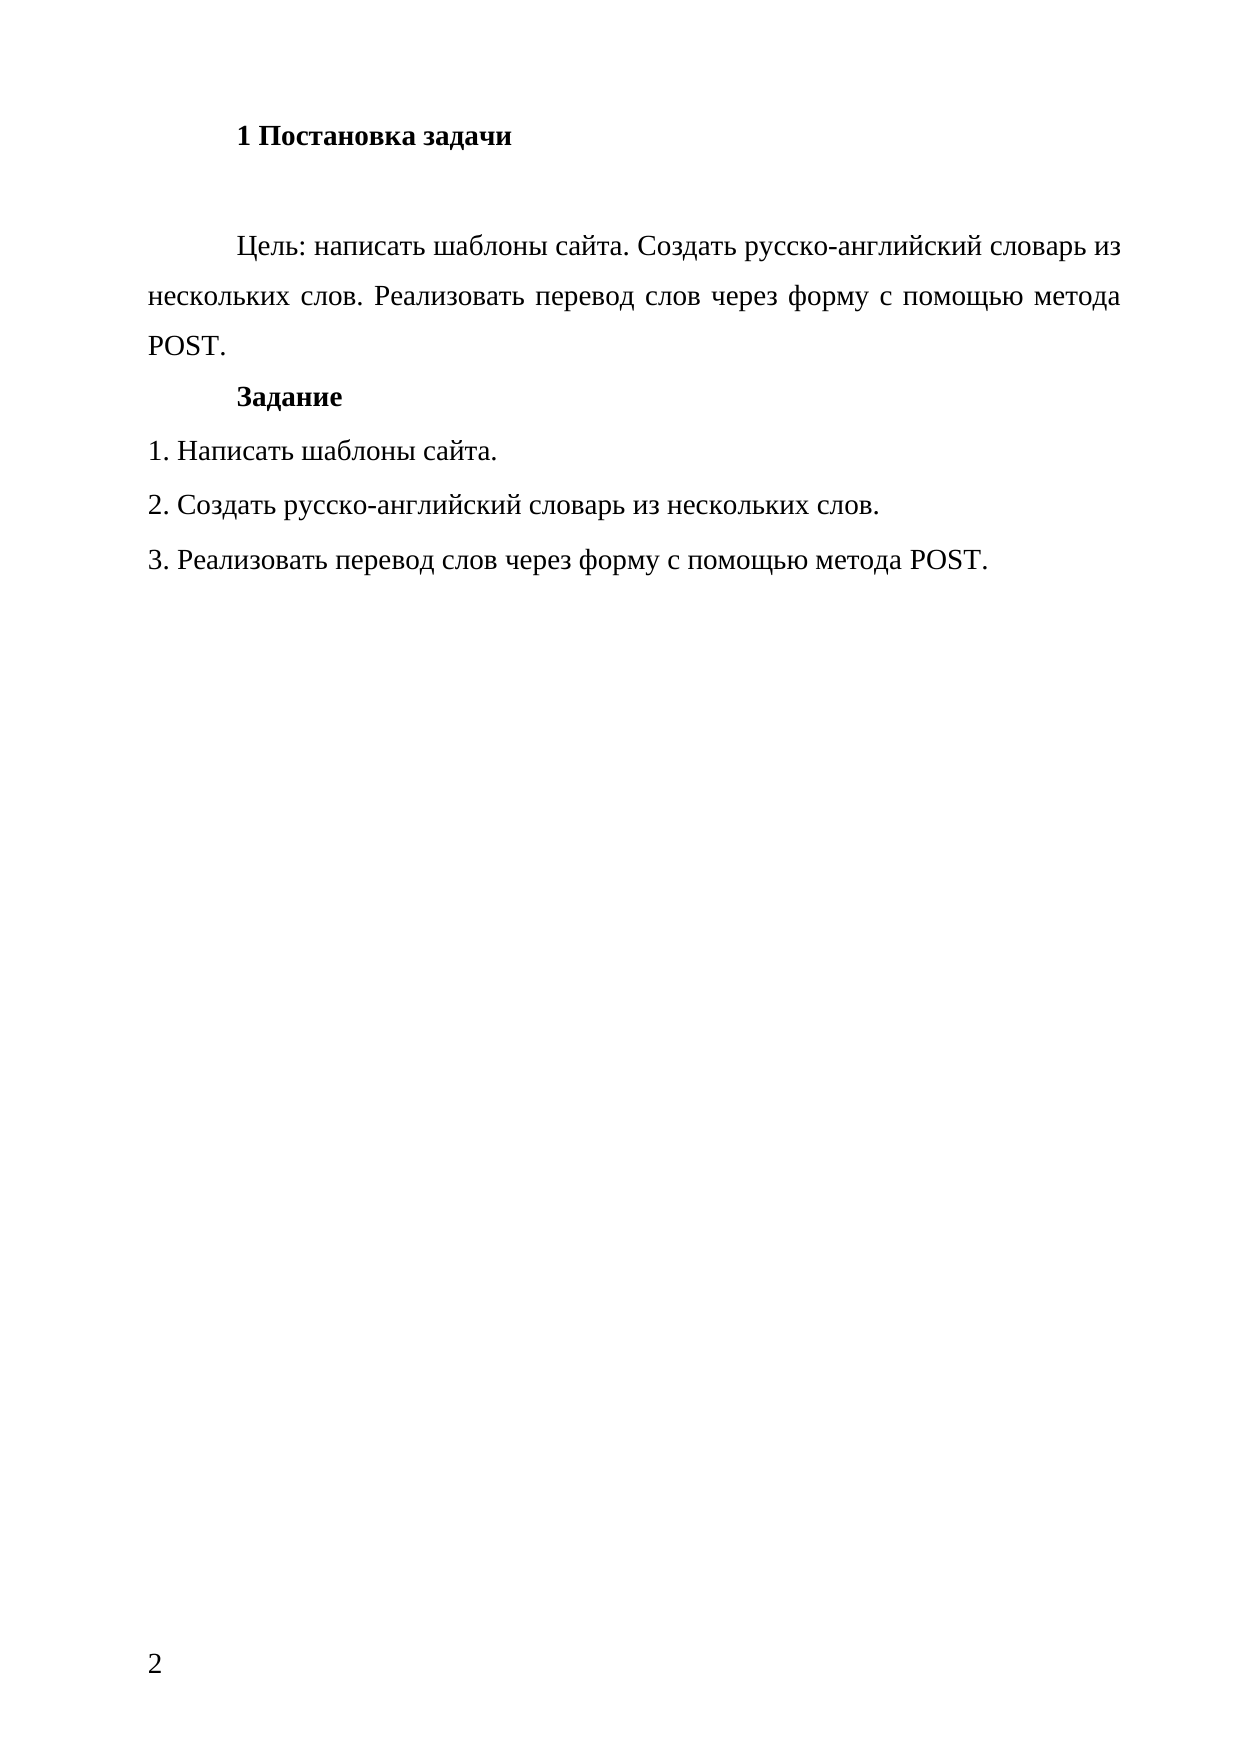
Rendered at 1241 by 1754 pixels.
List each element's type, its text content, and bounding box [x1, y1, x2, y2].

text Задание [148, 379, 1122, 412]
text 2. Создать русско-английский словарь из нескольких слов. [148, 487, 1122, 521]
text 1 Постановка задачи [148, 118, 1122, 152]
text 3. Реализовать перевод слов через форму с помощью метода POST. [148, 542, 1122, 575]
text 1. Написать шаблоны сайта. [148, 433, 1122, 467]
text Цель: написать шаблоны сайта. Создать русско-английский словарь из нескольких слов. Реализовать перевод слов через форму с помощью метода POST. [148, 228, 1122, 362]
